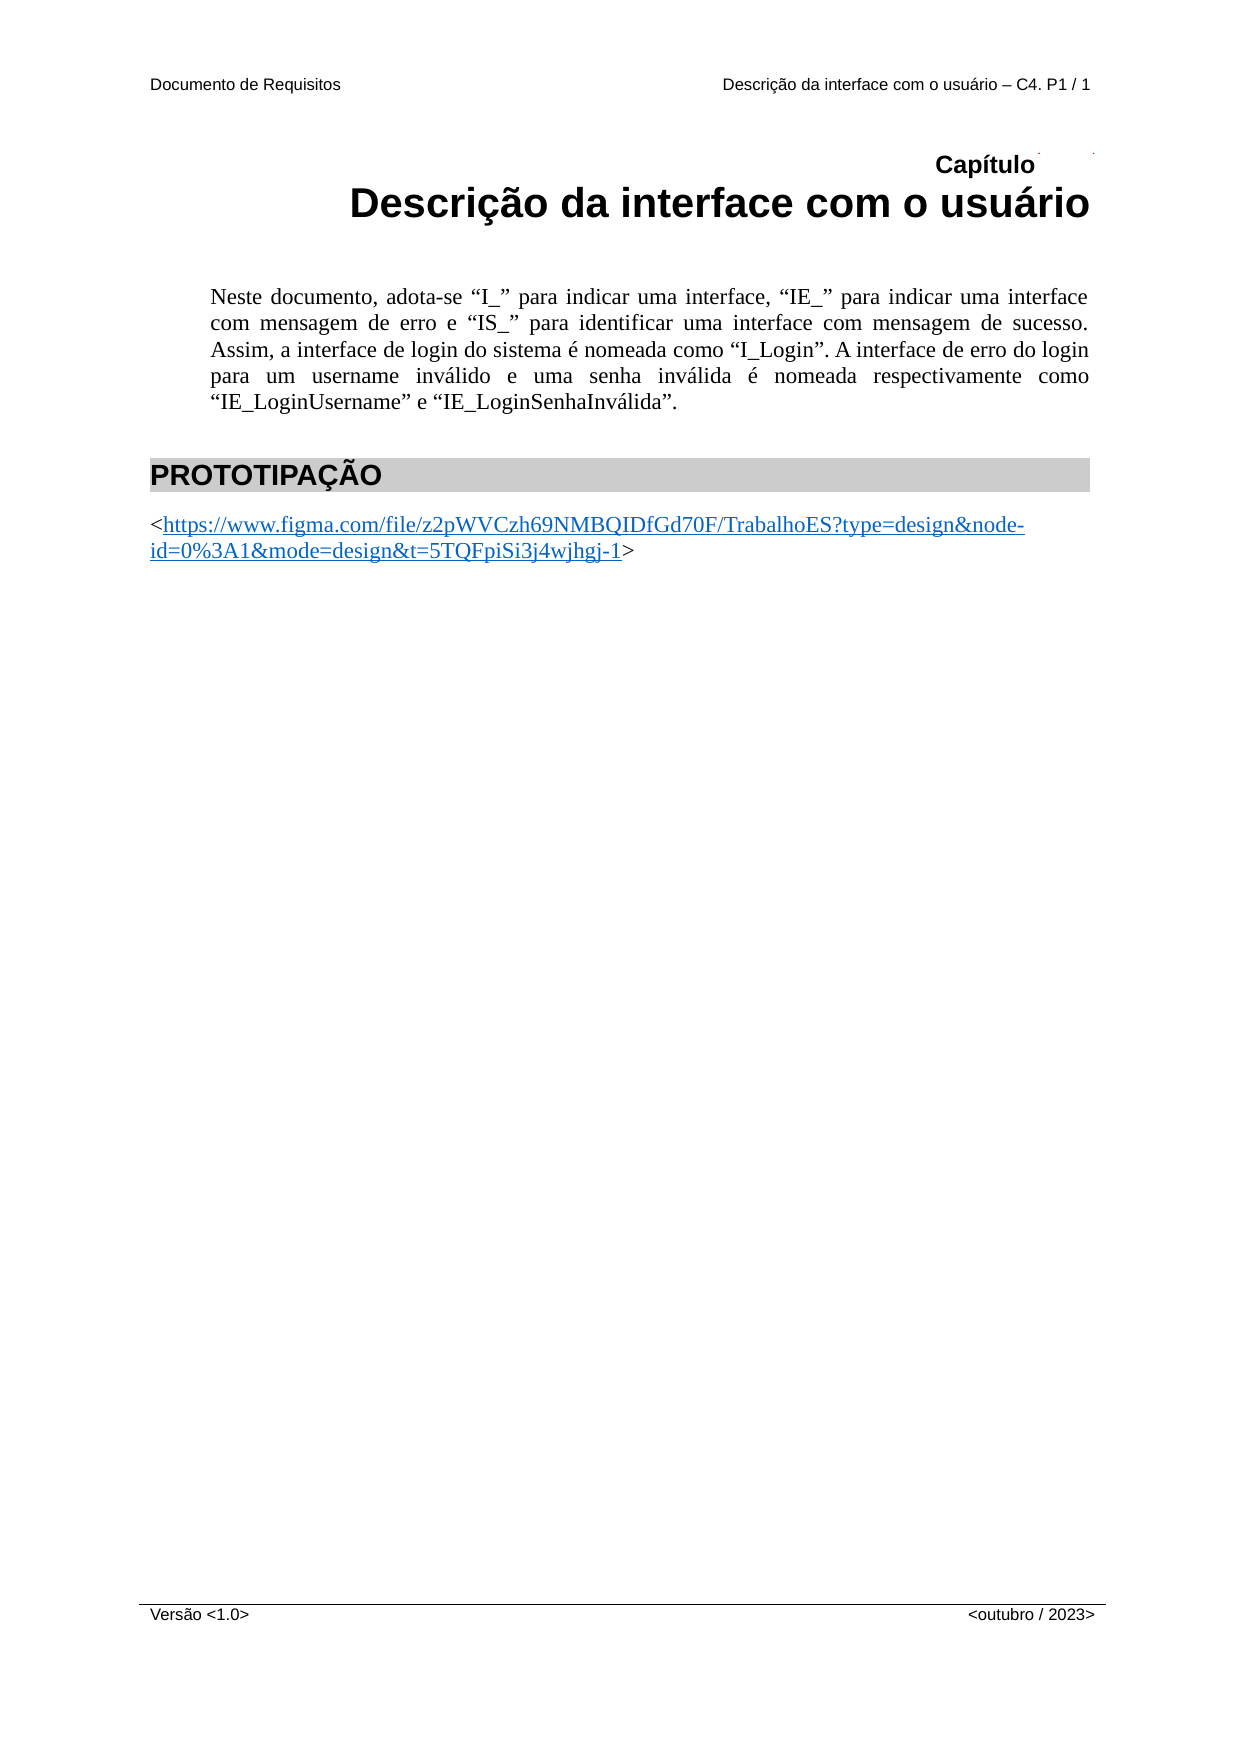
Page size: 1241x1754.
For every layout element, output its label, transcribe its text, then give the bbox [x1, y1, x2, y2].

text Neste documento, adota-se “I_” para indicar uma interface, “IE_” para indicar uma interface com mensagem de erro e “IS_” para identificar uma interface com mensagem de sucesso. Assim, a interface de login do sistema é nomeada como “I_Login”. A interface de erro do login para um username inválido e uma senha inválida é nomeada respectivamente como “IE_LoginUsername” e “IE_LoginSenhaInválida”. [210, 283, 1090, 415]
text Capítulo [210, 150, 1090, 179]
text <https://www.figma.com/file/z2pWVCzh69NMBQIDfGd70F/TrabalhoES?type=design&node-id=0%3A1&mode=design&t=5TQFpiSi3j4wjhgj-1> [150, 511, 1090, 563]
subtitle PROTOTIPAÇÃO [150, 458, 1090, 492]
subtitle Descrição da interface com o usuário [150, 179, 1090, 227]
